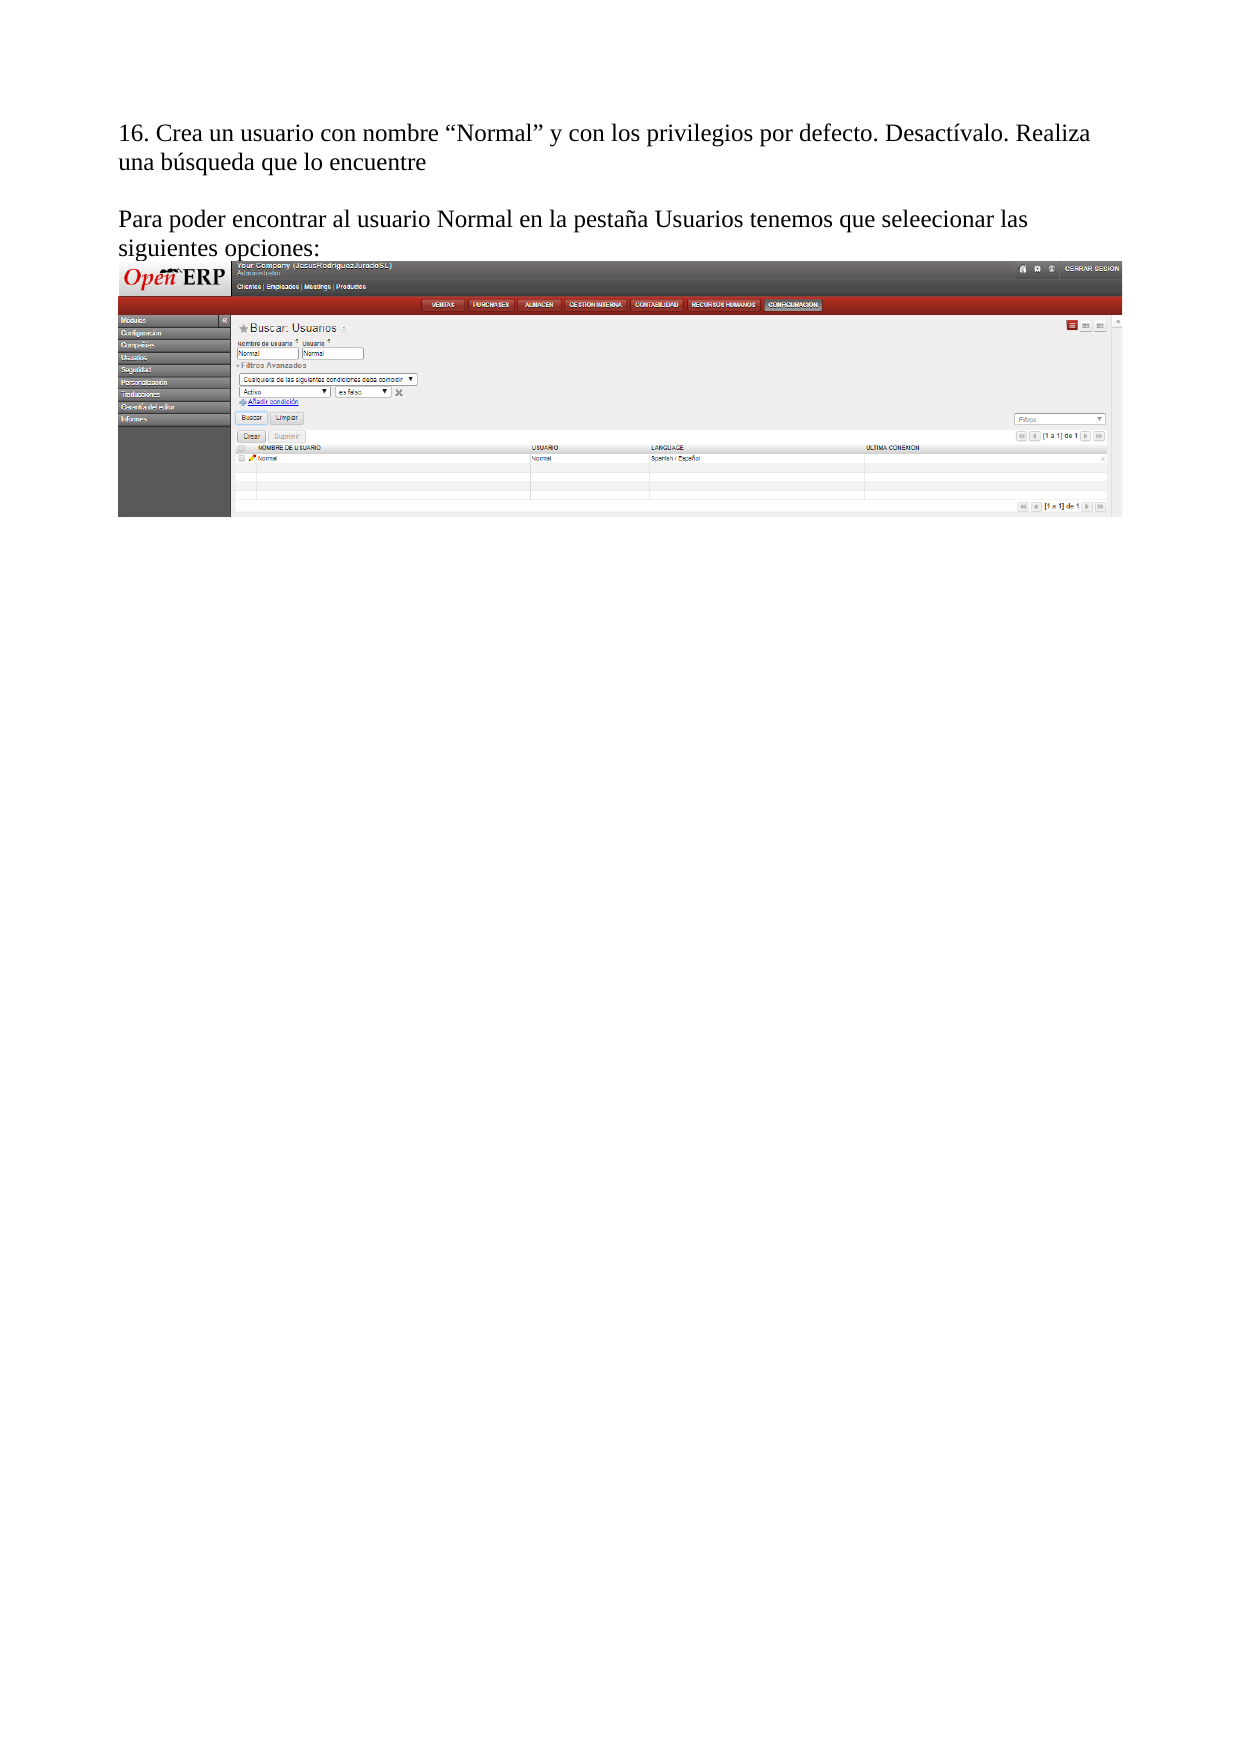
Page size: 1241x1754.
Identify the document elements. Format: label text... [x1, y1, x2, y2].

picture [118, 261, 1123, 517]
text 16. Crea un usuario con nombre “Normal” y con los privilegios por defecto. Desactívalo. Realiza una búsqueda que lo encuentre [118, 118, 1122, 176]
text Para poder encontrar al usuario Normal en la pestaña Usuarios tenemos que seleecionar las siguientes opciones: [118, 204, 1122, 261]
